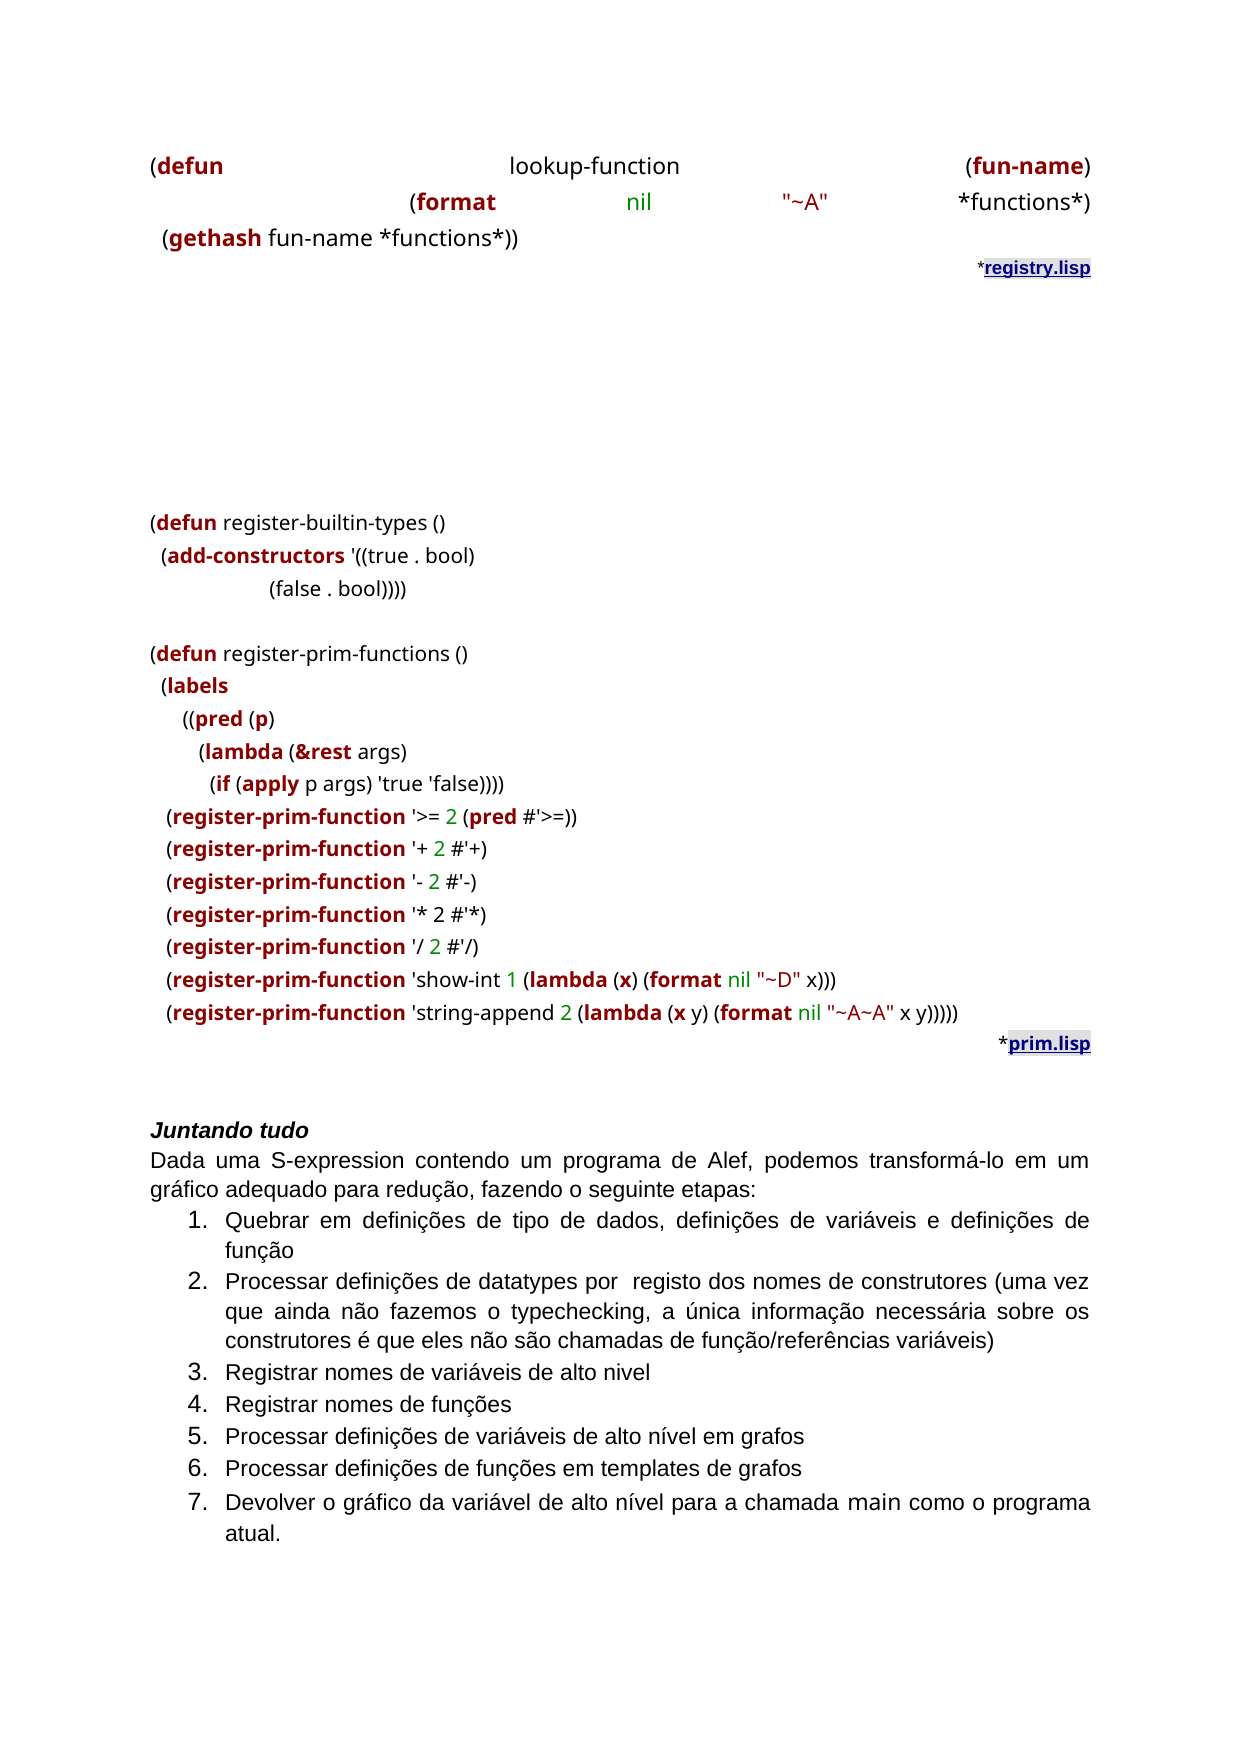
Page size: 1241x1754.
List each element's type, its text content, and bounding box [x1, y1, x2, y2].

list Registrar nomes de funções [187, 1389, 1091, 1417]
list Quebrar em definições de tipo de dados, definições de variáveis e definições de função [187, 1206, 1091, 1263]
list Processar definições de variáveis de alto nível em grafos [208, 1422, 1091, 1449]
list Processar definições de funções em templates de grafos [208, 1454, 1091, 1482]
text Dada uma S-expression contendo um programa de Alef, podemos transformá-lo em um gráfico adequado para redução, fazendo o seguinte etapas: [150, 1147, 1091, 1202]
text (defun lookup-function (fun-name) (format nil "~A" *functions*) (gethash fun-name *functions*)) [150, 150, 1091, 253]
subtitle Juntando tudo [150, 1118, 1091, 1143]
text *prim.lisp [150, 1030, 1091, 1056]
list Devolver o gráfico da variável de alto nível para a chamada main como o programa atual. [187, 1486, 1091, 1546]
list Processar definições de datatypes por registo dos nomes de construtores (uma vez que ainda não fazemos o typechecking, a única informação necessária sobre os construtores é que eles não são chamadas de função/referências variáveis) [187, 1267, 1091, 1354]
list Registrar nomes de variáveis de alto nivel [187, 1357, 1091, 1385]
text *registry.lisp [150, 258, 1091, 279]
text (defun register-builtin-types () (add-constructors '((true . bool) (false . bool)))) (defun register-prim-functions () (labels ((pred (p) (lambda (&rest args) (if (apply p args) 'true 'false)))) (register-prim-function '>= 2 (pred #'>=)) (register-prim-function '+ 2 #'+) (register-prim-function '- 2 #'-) (register-prim-function '* 2 #'*) (register-prim-function '/ 2 #'/) (register-prim-function 'show-int 1 (lambda (x) (format nil "~D" x))) (register-prim-function 'string-append 2 (lambda (x y) (format nil "~A~A" x y))))) [150, 508, 1091, 1026]
